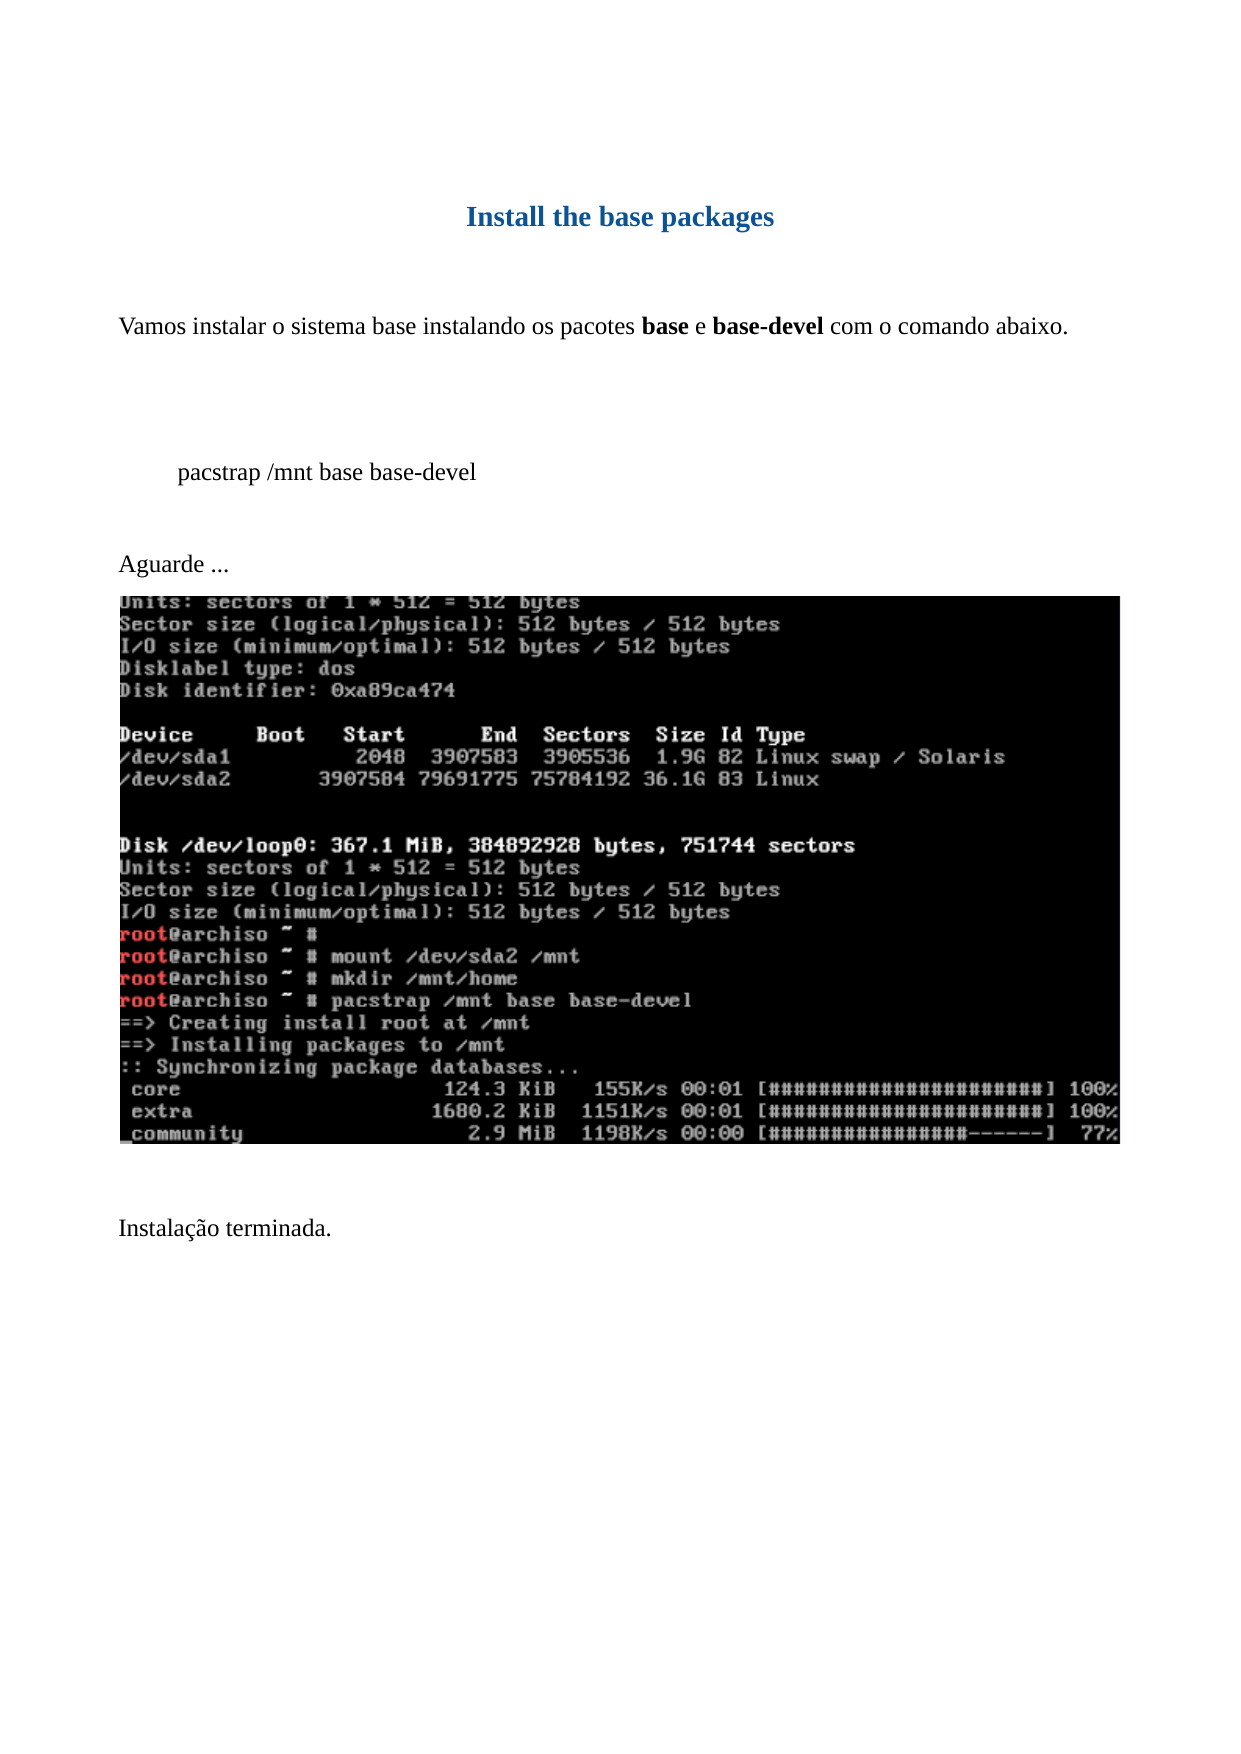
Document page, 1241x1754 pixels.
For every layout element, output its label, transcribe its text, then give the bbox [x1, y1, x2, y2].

picture [120, 596, 1121, 1144]
text pacstrap /mnt base base-devel [177, 457, 1063, 486]
text Aguarde ... [118, 516, 1122, 577]
text Vamos instalar o sistema base instalando os pacotes base e base-devel com o comando abaixo. [118, 311, 1122, 339]
subtitle Install the base packages [118, 199, 1122, 232]
text Instalação terminada. [118, 1181, 1122, 1242]
